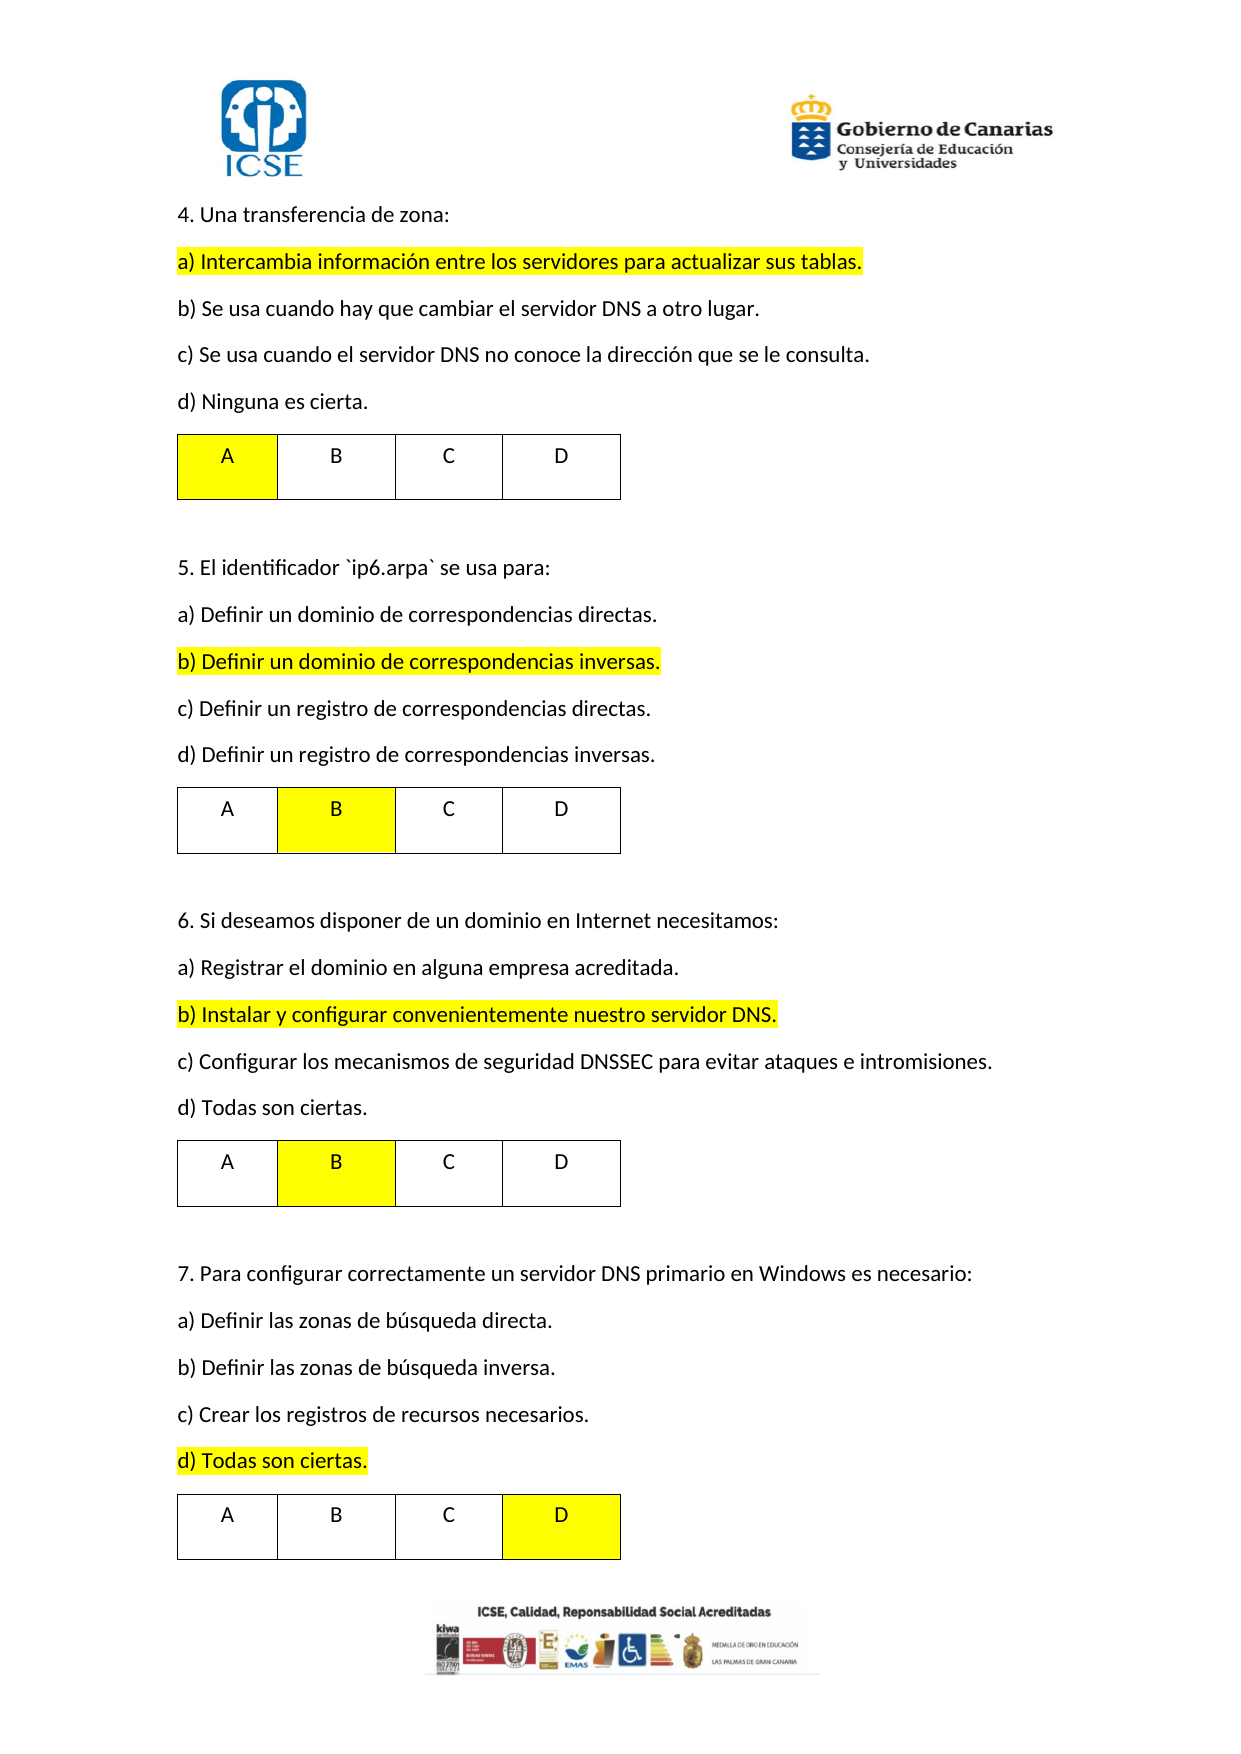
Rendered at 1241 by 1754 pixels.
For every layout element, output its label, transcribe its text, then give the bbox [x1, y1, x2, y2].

table_header C [396, 1495, 502, 1559]
text b) Se usa cuando hay que cambiar el servidor DNS a otro lugar. [177, 294, 1063, 322]
table_header A [178, 1495, 277, 1559]
text d) Definir un registro de correspondencias inversas. [177, 740, 1063, 768]
text c) Definir un registro de correspondencias directas. [177, 694, 1063, 722]
text a) Definir un dominio de correspondencias directas. [177, 600, 1063, 628]
table_header C [396, 435, 502, 499]
picture [177, 73, 1085, 201]
text c) Configurar los mecanismos de seguridad DNSSEC para evitar ataques e intromisiones. [177, 1047, 1063, 1075]
text a) Definir las zonas de búsqueda directa. [177, 1306, 1063, 1334]
table_header A [178, 435, 277, 499]
text 5. El identificador `ip6.arpa` se usa para: [177, 553, 1063, 581]
text 4. Una transferencia de zona: [177, 200, 1063, 228]
text 7. Para configurar correctamente un servidor DNS primario en Windows es necesario: [177, 1259, 1063, 1288]
text b) Definir las zonas de búsqueda inversa. [177, 1353, 1063, 1381]
table_header B [278, 435, 395, 499]
table_header C [396, 788, 502, 852]
table_header B [278, 788, 395, 852]
text d) Todas son ciertas. [177, 1093, 1063, 1122]
table_header A [178, 1141, 277, 1206]
text b) Definir un dominio de correspondencias inversas. [177, 647, 1063, 675]
text 6. Si deseamos disponer de un dominio en Internet necesitamos: [177, 906, 1063, 934]
table_header C [396, 1141, 502, 1206]
text b) Instalar y configurar convenientemente nuestro servidor DNS. [177, 1000, 1063, 1028]
picture [420, 1598, 820, 1681]
table_header B [278, 1495, 395, 1559]
table_header D [503, 788, 620, 852]
text c) Se usa cuando el servidor DNS no conoce la dirección que se le consulta. [177, 341, 1063, 368]
table_header B [278, 1141, 395, 1206]
text a) Intercambia información entre los servidores para actualizar sus tablas. [177, 247, 1063, 275]
table_header D [503, 1495, 620, 1559]
text d) Ninguna es cierta. [177, 387, 1063, 415]
text c) Crear los registros de recursos necesarios. [177, 1400, 1063, 1428]
table_header A [178, 788, 277, 852]
table_header D [503, 435, 620, 499]
table_header D [503, 1141, 620, 1206]
text a) Registrar el dominio en alguna empresa acreditada. [177, 953, 1063, 981]
text d) Todas son ciertas. [177, 1447, 1063, 1475]
